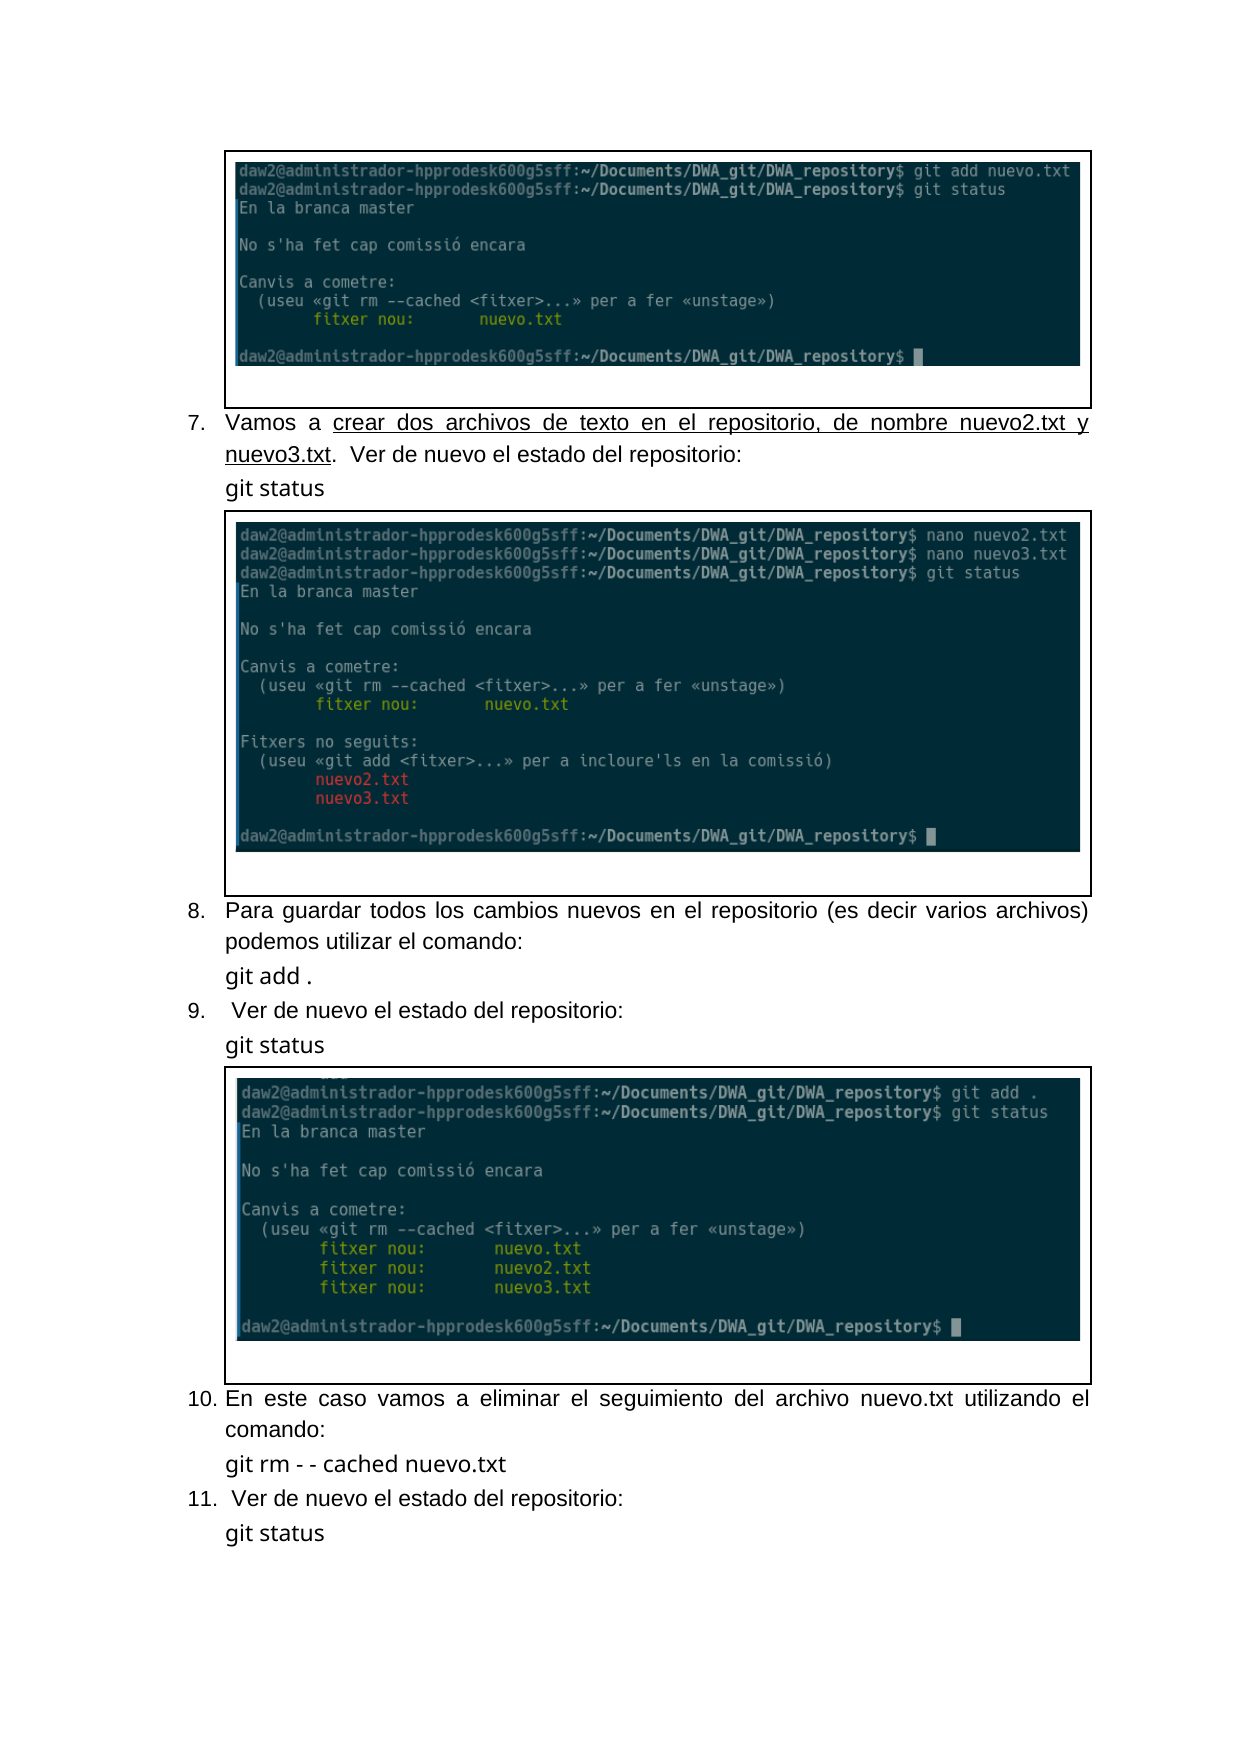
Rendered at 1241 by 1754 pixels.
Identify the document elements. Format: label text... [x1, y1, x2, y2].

picture [891, 532, 897, 540]
picture [953, 1109, 959, 1121]
picture [477, 626, 483, 634]
picture [472, 242, 478, 250]
picture [956, 532, 962, 540]
picture [684, 833, 690, 841]
picture [316, 239, 320, 250]
picture [637, 569, 662, 578]
picture [628, 758, 633, 766]
picture [438, 1089, 463, 1101]
picture [272, 1086, 279, 1098]
picture [505, 701, 512, 709]
picture [241, 548, 248, 559]
picture [768, 1106, 775, 1118]
picture [307, 551, 315, 559]
picture [665, 532, 671, 540]
picture [768, 1226, 775, 1236]
picture [340, 1242, 347, 1254]
picture [730, 168, 737, 179]
picture [583, 1320, 590, 1332]
picture [379, 1106, 395, 1117]
picture [665, 682, 671, 689]
picture [574, 1265, 580, 1273]
picture [695, 298, 700, 306]
picture [352, 165, 358, 176]
picture [535, 1106, 551, 1121]
picture [903, 1323, 921, 1332]
list Vamos a crear dos archivos de texto en el repositorio, de nombre nuevo2.txt y nuevo3.txt. Ver de nuevo el estado del repositorio: [187, 409, 1090, 467]
picture [402, 773, 408, 785]
picture [863, 830, 869, 841]
picture [740, 682, 746, 691]
picture [536, 183, 542, 194]
picture [457, 830, 484, 841]
picture [552, 551, 558, 559]
picture [702, 829, 728, 841]
picture [350, 1245, 356, 1254]
picture [435, 168, 450, 179]
picture [332, 1242, 337, 1254]
picture [350, 1128, 357, 1137]
picture [885, 1106, 891, 1117]
picture [505, 529, 521, 540]
picture [555, 183, 561, 194]
picture [259, 279, 265, 287]
picture [341, 1165, 346, 1176]
picture [370, 1203, 375, 1215]
picture [412, 588, 417, 597]
picture [486, 626, 492, 634]
picture [332, 1281, 337, 1293]
picture [815, 833, 821, 841]
picture [399, 1245, 405, 1254]
picture [435, 295, 439, 306]
picture [425, 353, 432, 364]
picture [637, 833, 662, 841]
picture [250, 279, 256, 287]
picture [642, 1323, 648, 1332]
picture [823, 186, 839, 197]
picture [496, 830, 502, 841]
picture [563, 566, 567, 578]
picture [380, 1206, 386, 1215]
picture [242, 623, 248, 634]
picture [389, 168, 395, 176]
picture [370, 1265, 376, 1273]
picture [824, 569, 831, 578]
picture [815, 551, 822, 559]
picture [355, 739, 361, 747]
picture [518, 183, 533, 197]
picture [871, 529, 878, 540]
picture [402, 792, 407, 803]
picture [375, 755, 380, 766]
picture [457, 567, 483, 578]
picture [301, 1226, 308, 1234]
picture [364, 739, 370, 750]
picture [619, 682, 624, 690]
picture [324, 168, 330, 176]
picture [525, 1265, 532, 1273]
picture [1004, 570, 1009, 578]
picture [481, 316, 487, 324]
picture [574, 1242, 580, 1254]
picture [740, 350, 746, 361]
picture [564, 1261, 570, 1273]
picture [289, 623, 295, 634]
picture [767, 165, 793, 176]
picture [326, 833, 333, 841]
picture [608, 529, 633, 540]
picture [777, 1320, 784, 1332]
picture [778, 529, 804, 540]
picture [924, 1323, 931, 1335]
picture [543, 566, 549, 578]
picture [976, 567, 981, 578]
picture [315, 183, 320, 194]
picture [394, 736, 398, 747]
picture [364, 759, 370, 766]
picture [618, 759, 624, 766]
picture [383, 701, 389, 709]
text git add . [225, 960, 1090, 991]
picture [524, 757, 530, 769]
picture [342, 353, 348, 361]
picture [1011, 1086, 1018, 1098]
list En este caso vamos a eliminar el seguimiento del archivo nuevo.txt utilizando el comando: [187, 1384, 1090, 1442]
picture [398, 316, 404, 324]
picture [584, 1106, 590, 1117]
picture [362, 316, 367, 324]
picture [554, 1086, 561, 1098]
picture [321, 1281, 327, 1293]
picture [524, 830, 539, 844]
picture [510, 242, 515, 250]
picture [880, 532, 888, 540]
picture [450, 623, 454, 634]
picture [582, 755, 586, 766]
picture [346, 679, 351, 689]
picture [629, 353, 663, 361]
picture [278, 529, 304, 542]
picture [298, 626, 304, 634]
picture [526, 1167, 531, 1176]
picture [573, 566, 577, 578]
picture [768, 1320, 775, 1332]
picture [324, 186, 330, 194]
picture [496, 1245, 502, 1254]
list Ver de nuevo el estado del repositorio: [187, 1485, 1090, 1512]
picture [321, 1242, 327, 1254]
picture [690, 1320, 697, 1332]
picture [399, 1125, 404, 1137]
picture [702, 548, 728, 559]
picture [383, 773, 389, 785]
picture [278, 567, 304, 578]
picture [900, 833, 906, 844]
picture [720, 1106, 746, 1118]
picture [428, 1086, 434, 1098]
picture [496, 1284, 502, 1293]
picture [328, 757, 333, 769]
picture [515, 626, 521, 634]
picture [693, 350, 719, 361]
picture [499, 242, 506, 250]
picture [564, 350, 570, 361]
picture [730, 186, 737, 198]
picture [425, 186, 432, 197]
picture [333, 279, 349, 287]
picture [369, 1167, 376, 1176]
picture [278, 548, 304, 559]
picture [449, 532, 455, 540]
picture [311, 1206, 318, 1215]
picture [499, 165, 506, 176]
picture [524, 548, 539, 562]
picture [374, 588, 380, 597]
picture [928, 551, 934, 559]
picture [420, 830, 427, 841]
picture [438, 1323, 463, 1335]
picture [571, 548, 577, 559]
picture [307, 833, 315, 841]
picture [1041, 529, 1046, 540]
picture [584, 1261, 590, 1273]
picture [392, 833, 399, 841]
picture [345, 588, 351, 597]
picture [402, 551, 408, 559]
picture [543, 698, 549, 709]
picture [524, 682, 530, 689]
picture [524, 529, 539, 543]
picture [684, 551, 690, 559]
picture [425, 168, 432, 179]
picture [240, 350, 247, 361]
picture [331, 1128, 337, 1137]
picture [546, 186, 552, 194]
picture [341, 1086, 347, 1098]
picture [333, 350, 339, 361]
picture [518, 242, 524, 250]
picture [318, 623, 322, 634]
picture [408, 1130, 415, 1137]
picture [370, 183, 385, 194]
picture [292, 1226, 298, 1234]
picture [379, 1320, 395, 1332]
picture [562, 548, 567, 559]
picture [759, 682, 765, 689]
picture [546, 168, 552, 176]
picture [731, 680, 736, 691]
picture [536, 165, 542, 176]
picture [888, 353, 894, 364]
picture [359, 1320, 366, 1332]
picture [758, 529, 765, 540]
picture [564, 1089, 570, 1098]
picture [720, 1086, 747, 1098]
picture [868, 186, 884, 194]
picture [841, 186, 847, 194]
picture [824, 833, 850, 844]
picture [767, 350, 793, 361]
picture [524, 626, 530, 634]
picture [813, 353, 820, 361]
picture [360, 1106, 366, 1117]
picture [690, 1106, 697, 1118]
picture [956, 551, 962, 559]
picture [486, 833, 492, 841]
picture [370, 1109, 376, 1117]
picture [289, 682, 295, 689]
picture [675, 567, 680, 578]
picture [315, 313, 321, 324]
picture [622, 1226, 629, 1234]
picture [880, 833, 888, 841]
picture [392, 532, 399, 540]
picture [584, 1086, 590, 1098]
picture [815, 569, 821, 578]
picture [506, 1106, 512, 1117]
picture [804, 168, 811, 176]
picture [555, 165, 561, 176]
picture [984, 571, 991, 578]
picture [490, 183, 496, 194]
picture [409, 1089, 415, 1098]
picture [338, 566, 343, 578]
picture [278, 830, 304, 841]
picture [894, 1086, 901, 1098]
picture [856, 1323, 873, 1335]
picture [505, 679, 511, 691]
picture [894, 1320, 901, 1332]
picture [251, 551, 268, 559]
picture [571, 529, 577, 540]
picture [379, 1086, 395, 1098]
picture [859, 183, 866, 194]
picture [909, 566, 915, 581]
picture [693, 165, 719, 176]
picture [241, 830, 248, 841]
picture [467, 1165, 473, 1176]
picture [851, 165, 857, 176]
picture [853, 532, 859, 540]
picture [373, 626, 380, 637]
picture [739, 551, 746, 562]
picture [317, 739, 323, 747]
picture [1002, 1086, 1008, 1098]
picture [398, 1109, 406, 1117]
picture [370, 242, 376, 253]
picture [928, 532, 934, 540]
list Para guardar todos los cambios nuevos en el repositorio (es decir varios archivos) podemos utilizar el comando: [187, 897, 1090, 954]
picture [505, 626, 511, 634]
picture [298, 585, 305, 597]
picture [447, 1223, 454, 1234]
picture [739, 833, 746, 844]
picture [515, 1167, 522, 1176]
picture [416, 350, 422, 361]
picture [813, 168, 820, 176]
picture [361, 353, 367, 361]
picture [389, 1208, 395, 1215]
picture [815, 532, 821, 540]
picture [268, 350, 274, 361]
picture [975, 532, 981, 540]
picture [235, 1078, 250, 1341]
picture [360, 1265, 367, 1273]
picture [416, 165, 422, 176]
picture [350, 1284, 356, 1293]
picture [317, 795, 323, 803]
picture [535, 1226, 541, 1234]
picture [574, 1086, 580, 1098]
picture [345, 833, 351, 841]
picture [482, 294, 487, 306]
picture [574, 1320, 580, 1332]
picture [342, 186, 348, 194]
picture [872, 566, 878, 578]
picture [342, 205, 348, 213]
picture [375, 739, 380, 747]
picture [305, 279, 311, 287]
picture [535, 1320, 551, 1335]
picture [642, 1109, 648, 1117]
picture [321, 1128, 327, 1137]
picture [364, 792, 370, 803]
picture [370, 1245, 376, 1254]
picture [778, 548, 804, 559]
picture [971, 186, 977, 194]
picture [379, 316, 385, 324]
picture [1002, 1106, 1007, 1117]
picture [914, 349, 922, 366]
picture [934, 1086, 940, 1101]
picture [552, 532, 558, 540]
picture [1065, 165, 1069, 176]
picture [740, 183, 746, 194]
picture [964, 1086, 969, 1098]
picture [975, 551, 981, 559]
picture [458, 1164, 463, 1176]
picture [253, 1206, 259, 1215]
picture [364, 532, 370, 540]
picture [651, 1323, 678, 1332]
picture [319, 566, 324, 578]
picture [853, 833, 859, 841]
picture [241, 239, 247, 250]
picture [509, 183, 515, 194]
picture [620, 353, 626, 361]
picture [342, 1206, 366, 1215]
picture [860, 165, 866, 176]
picture [383, 792, 388, 803]
picture [934, 183, 939, 194]
picture [373, 529, 389, 540]
picture [693, 183, 719, 194]
picture [880, 569, 888, 578]
picture [666, 165, 672, 176]
picture [370, 165, 385, 176]
picture [290, 739, 295, 747]
picture [242, 736, 247, 747]
picture [299, 758, 304, 766]
picture [601, 165, 617, 176]
picture [505, 548, 511, 559]
picture [499, 183, 505, 194]
picture [851, 183, 856, 194]
picture [331, 1226, 337, 1236]
picture [947, 532, 953, 540]
picture [525, 1284, 532, 1293]
picture [364, 626, 370, 634]
picture [506, 1245, 512, 1254]
picture [674, 548, 680, 559]
picture [251, 626, 257, 634]
picture [629, 299, 635, 306]
picture [281, 1086, 319, 1100]
picture [524, 566, 539, 581]
table_header [226, 512, 1090, 894]
picture [515, 1284, 523, 1293]
picture [355, 776, 361, 783]
picture [402, 588, 408, 595]
picture [750, 529, 756, 540]
picture [992, 1089, 998, 1098]
picture [283, 1203, 288, 1215]
picture [372, 682, 379, 690]
picture [702, 757, 707, 765]
picture [332, 1261, 337, 1273]
picture [767, 183, 793, 194]
picture [287, 239, 293, 250]
picture [326, 532, 333, 540]
picture [614, 1106, 619, 1116]
picture [392, 795, 398, 803]
picture [897, 165, 903, 178]
picture [487, 679, 492, 690]
picture [722, 295, 727, 306]
picture [535, 1284, 541, 1293]
picture [681, 1323, 687, 1332]
picture [297, 298, 302, 306]
picture [1050, 551, 1056, 559]
picture [365, 701, 370, 709]
picture [702, 566, 728, 578]
picture [536, 350, 542, 361]
picture [345, 776, 350, 785]
picture [428, 1106, 434, 1117]
picture [490, 350, 496, 361]
picture [633, 1226, 638, 1234]
picture [326, 795, 333, 803]
picture [250, 205, 256, 213]
picture [642, 1089, 648, 1098]
picture [952, 168, 958, 176]
picture [328, 776, 333, 785]
picture [399, 1265, 405, 1273]
picture [369, 297, 377, 306]
picture [324, 242, 330, 250]
picture [253, 1323, 270, 1332]
picture [398, 1089, 406, 1098]
picture [543, 548, 549, 559]
picture [383, 754, 389, 766]
picture [336, 830, 343, 841]
picture [544, 1281, 551, 1293]
picture [1013, 551, 1019, 559]
picture [481, 186, 487, 194]
picture [389, 1245, 395, 1254]
picture [317, 776, 323, 785]
picture [355, 548, 361, 559]
picture [599, 550, 604, 560]
picture [342, 168, 348, 176]
picture [411, 754, 417, 766]
picture [446, 239, 450, 250]
picture [449, 551, 455, 559]
picture [841, 353, 847, 361]
picture [789, 1106, 794, 1116]
picture [301, 1125, 308, 1137]
picture [665, 183, 672, 194]
picture [891, 551, 897, 559]
picture [702, 529, 728, 540]
text git rm - - cached nuevo.txt [225, 1448, 1090, 1479]
picture [552, 701, 558, 709]
picture [564, 1245, 570, 1254]
picture [758, 1109, 765, 1121]
picture [457, 548, 484, 559]
picture [880, 551, 888, 559]
picture [496, 1323, 502, 1332]
picture [704, 683, 709, 691]
picture [496, 701, 502, 709]
picture [352, 183, 357, 194]
list Ver de nuevo el estado del repositorio: [187, 997, 1090, 1023]
picture [315, 205, 321, 213]
picture [648, 294, 653, 305]
picture [270, 548, 276, 559]
picture [242, 663, 248, 672]
picture [430, 532, 446, 543]
picture [280, 588, 286, 597]
picture [334, 165, 340, 176]
picture [778, 566, 804, 578]
picture [430, 833, 446, 844]
picture [700, 1323, 707, 1332]
picture [364, 570, 370, 578]
picture [486, 701, 492, 709]
picture [278, 205, 284, 213]
picture [458, 679, 464, 691]
picture [862, 529, 869, 540]
picture [924, 1109, 931, 1121]
picture [620, 168, 626, 176]
picture [373, 830, 389, 841]
picture [270, 566, 276, 578]
picture [592, 298, 597, 309]
picture [937, 532, 944, 540]
picture [277, 350, 312, 363]
picture [270, 830, 276, 841]
picture [449, 833, 455, 841]
picture [499, 350, 505, 361]
picture [934, 1320, 940, 1334]
picture [947, 567, 952, 578]
picture [544, 1261, 551, 1273]
table_header [226, 1068, 1090, 1382]
picture [351, 1223, 355, 1234]
picture [1060, 529, 1065, 540]
picture [355, 830, 361, 841]
picture [515, 1106, 522, 1117]
picture [629, 168, 663, 176]
picture [402, 833, 408, 841]
picture [681, 1089, 687, 1098]
picture [364, 833, 370, 841]
picture [985, 532, 991, 540]
picture [331, 1323, 337, 1332]
text git status [225, 1517, 1090, 1548]
picture [684, 569, 690, 578]
picture [859, 350, 866, 361]
picture [543, 529, 549, 540]
picture [994, 551, 1000, 559]
picture [453, 165, 478, 176]
picture [321, 1086, 328, 1098]
picture [834, 569, 851, 581]
picture [684, 532, 690, 540]
picture [242, 1106, 270, 1117]
picture [486, 551, 492, 559]
picture [973, 1087, 978, 1098]
picture [363, 588, 374, 597]
picture [271, 758, 276, 766]
picture [369, 1128, 386, 1137]
picture [408, 1265, 415, 1273]
picture [496, 566, 502, 578]
picture [868, 353, 884, 361]
picture [340, 1320, 347, 1332]
picture [251, 833, 268, 841]
picture [509, 165, 515, 176]
picture [315, 165, 321, 176]
picture [270, 529, 276, 540]
picture [952, 1319, 961, 1336]
picture [751, 682, 756, 694]
picture [824, 532, 850, 543]
picture [535, 1167, 541, 1176]
picture [700, 1089, 707, 1098]
picture [730, 353, 737, 364]
picture [420, 548, 427, 559]
picture [242, 1086, 270, 1098]
picture [364, 551, 370, 559]
picture [759, 548, 765, 559]
picture [506, 1265, 512, 1273]
picture [620, 186, 626, 194]
picture [731, 759, 737, 766]
picture [321, 1106, 327, 1117]
picture [750, 830, 756, 841]
picture [240, 183, 247, 194]
picture [608, 548, 633, 559]
picture [807, 754, 812, 766]
picture [608, 829, 633, 841]
picture [525, 1106, 532, 1117]
picture [331, 1089, 337, 1098]
picture [321, 1261, 327, 1273]
picture [420, 566, 427, 578]
picture [326, 626, 333, 634]
picture [243, 1203, 249, 1215]
picture [341, 1106, 347, 1117]
picture [700, 1109, 707, 1117]
picture [350, 1089, 356, 1098]
picture [351, 316, 358, 324]
picture [383, 665, 389, 672]
picture [962, 166, 968, 176]
picture [459, 757, 464, 766]
picture [496, 548, 502, 559]
picture [574, 1284, 580, 1293]
picture [408, 1284, 415, 1293]
picture [402, 626, 418, 634]
picture [515, 1086, 532, 1098]
picture [355, 665, 361, 672]
picture [836, 1089, 843, 1098]
picture [360, 1167, 366, 1176]
picture [900, 529, 915, 543]
picture [486, 532, 492, 540]
picture [518, 350, 533, 364]
picture [324, 353, 330, 361]
picture [824, 551, 850, 562]
picture [994, 532, 1000, 540]
picture [903, 1089, 920, 1098]
picture [430, 570, 446, 581]
picture [1011, 1109, 1018, 1117]
picture [823, 353, 839, 364]
picture [318, 830, 324, 841]
picture [345, 755, 351, 766]
picture [326, 588, 331, 596]
picture [552, 833, 558, 841]
picture [279, 739, 286, 747]
picture [514, 830, 521, 841]
picture [352, 279, 358, 287]
picture [629, 186, 663, 194]
picture [481, 168, 487, 176]
picture [364, 661, 370, 672]
picture [399, 1284, 405, 1293]
picture [428, 1226, 434, 1234]
picture [915, 186, 921, 196]
picture [739, 532, 746, 543]
picture [515, 1265, 523, 1273]
picture [242, 585, 248, 597]
picture [350, 1265, 357, 1273]
picture [292, 1206, 298, 1215]
picture [398, 205, 404, 213]
picture [325, 298, 330, 309]
picture [953, 1089, 959, 1101]
picture [574, 1106, 580, 1117]
picture [251, 588, 257, 596]
picture [514, 548, 521, 559]
picture [306, 205, 311, 213]
picture [994, 567, 999, 578]
picture [486, 570, 492, 578]
picture [804, 186, 810, 194]
picture [515, 1245, 523, 1254]
picture [853, 569, 859, 578]
picture [675, 186, 681, 194]
picture [924, 1089, 931, 1101]
picture [804, 353, 810, 361]
picture [453, 183, 478, 194]
picture [402, 570, 408, 578]
picture [410, 1167, 424, 1176]
picture [272, 1320, 319, 1334]
picture [370, 1284, 376, 1293]
picture [351, 350, 358, 361]
picture [360, 1245, 367, 1254]
picture [435, 353, 450, 364]
picture [555, 350, 561, 361]
picture [749, 165, 755, 176]
picture [674, 529, 680, 540]
picture [675, 682, 680, 690]
picture [750, 548, 756, 559]
picture [915, 168, 921, 179]
picture [681, 1109, 687, 1117]
text git status [225, 1029, 1090, 1060]
picture [509, 316, 515, 324]
picture [845, 1089, 853, 1098]
picture [277, 165, 312, 177]
picture [525, 1226, 531, 1234]
picture [251, 665, 257, 672]
picture [336, 529, 342, 540]
picture [416, 299, 422, 306]
picture [336, 623, 341, 634]
picture [934, 1106, 940, 1120]
picture [759, 830, 765, 841]
picture [875, 1323, 882, 1332]
picture [564, 1323, 570, 1332]
picture [989, 186, 995, 194]
picture [730, 570, 746, 581]
picture [324, 205, 330, 213]
picture [937, 551, 944, 559]
picture [927, 828, 935, 845]
picture [392, 585, 398, 597]
picture [562, 830, 567, 841]
picture [758, 1226, 765, 1234]
picture [360, 1284, 367, 1293]
picture [720, 1226, 726, 1234]
picture [289, 759, 295, 766]
picture [379, 279, 385, 287]
picture [453, 242, 459, 250]
picture [637, 682, 643, 691]
picture [315, 350, 321, 361]
picture [307, 570, 315, 578]
picture [438, 1109, 464, 1121]
picture [449, 682, 455, 689]
picture [546, 353, 552, 361]
picture [325, 313, 330, 324]
picture [496, 529, 502, 540]
picture [317, 588, 323, 597]
picture [1022, 548, 1028, 559]
picture [419, 1128, 424, 1137]
picture [748, 350, 755, 361]
picture [481, 242, 487, 250]
picture [546, 316, 552, 324]
picture [964, 1106, 968, 1117]
picture [496, 1109, 502, 1117]
picture [496, 1265, 502, 1273]
picture [841, 168, 847, 176]
picture [253, 1128, 259, 1137]
picture [509, 350, 515, 361]
picture [398, 186, 404, 194]
picture [562, 529, 567, 540]
picture [336, 663, 352, 672]
picture [622, 1086, 639, 1098]
picture [365, 682, 370, 691]
picture [665, 833, 671, 841]
text git status [225, 472, 1090, 503]
picture [891, 569, 897, 578]
picture [601, 350, 617, 361]
picture [336, 548, 351, 559]
picture [947, 551, 953, 559]
picture [361, 242, 367, 250]
picture [637, 551, 662, 559]
picture [430, 551, 446, 562]
picture [296, 202, 302, 213]
picture [402, 701, 408, 709]
picture [457, 529, 484, 540]
picture [554, 1320, 561, 1332]
picture [778, 829, 804, 841]
picture [235, 522, 1080, 853]
picture [514, 701, 521, 709]
picture [328, 682, 333, 694]
picture [777, 1106, 784, 1117]
picture [758, 1089, 765, 1101]
picture [856, 1109, 873, 1121]
picture [282, 1128, 288, 1137]
picture [546, 1226, 551, 1234]
picture [389, 1284, 395, 1293]
picture [897, 183, 903, 197]
picture [455, 295, 459, 306]
picture [536, 313, 542, 324]
picture [253, 1167, 259, 1176]
picture [571, 830, 577, 841]
picture [398, 1323, 406, 1332]
picture [409, 1109, 415, 1117]
picture [608, 566, 633, 578]
picture [307, 532, 315, 540]
picture [457, 1226, 464, 1234]
picture [853, 551, 859, 559]
picture [389, 353, 395, 361]
picture [331, 1167, 337, 1176]
picture [768, 1086, 776, 1098]
picture [466, 1320, 493, 1332]
picture [712, 682, 718, 691]
picture [389, 186, 395, 193]
picture [355, 529, 361, 540]
picture [490, 165, 496, 176]
picture [435, 186, 450, 197]
picture [398, 353, 404, 361]
picture [888, 186, 894, 198]
picture [328, 698, 332, 709]
picture [535, 1265, 541, 1273]
picture [250, 186, 266, 194]
picture [524, 701, 530, 709]
picture [1013, 532, 1019, 540]
picture [601, 183, 617, 194]
picture [309, 588, 314, 596]
picture [971, 165, 977, 176]
picture [389, 1265, 395, 1273]
picture [535, 1245, 541, 1254]
picture [622, 1106, 639, 1118]
picture [317, 698, 323, 709]
picture [675, 168, 681, 176]
picture [1022, 1106, 1026, 1117]
picture [408, 1245, 415, 1254]
picture [340, 1281, 347, 1293]
picture [651, 1226, 658, 1234]
picture [345, 701, 351, 709]
picture [337, 679, 342, 691]
picture [759, 566, 765, 578]
picture [505, 566, 521, 578]
picture [490, 316, 496, 324]
picture [439, 679, 445, 690]
picture [345, 570, 351, 578]
picture [356, 566, 361, 578]
picture [543, 829, 549, 841]
picture [1008, 168, 1014, 176]
picture [360, 1086, 366, 1098]
picture [665, 570, 671, 578]
picture [263, 1206, 269, 1215]
picture [515, 1320, 532, 1332]
picture [371, 279, 376, 287]
picture [355, 701, 361, 709]
picture [561, 698, 567, 709]
picture [656, 679, 661, 690]
picture [681, 1226, 687, 1234]
picture [885, 1320, 892, 1332]
picture [891, 833, 897, 841]
picture [651, 1089, 678, 1098]
picture [845, 1323, 853, 1332]
picture [467, 1223, 473, 1234]
picture [518, 165, 533, 179]
picture [272, 1106, 319, 1119]
picture [868, 168, 884, 176]
picture [564, 1281, 570, 1293]
picture [453, 350, 478, 361]
picture [277, 183, 312, 194]
picture [651, 1109, 678, 1117]
picture [889, 168, 894, 177]
picture [506, 1086, 512, 1098]
picture [778, 1226, 784, 1234]
picture [506, 1320, 512, 1332]
picture [333, 183, 339, 194]
picture [583, 1281, 590, 1293]
picture [250, 353, 266, 361]
picture [797, 1320, 824, 1332]
picture [273, 1125, 278, 1137]
picture [909, 830, 915, 844]
picture [416, 183, 422, 194]
picture [336, 698, 342, 709]
picture [499, 316, 506, 324]
picture [555, 313, 561, 324]
picture [872, 830, 878, 841]
picture [872, 548, 878, 559]
picture [251, 532, 268, 540]
picture [272, 1226, 279, 1234]
picture [851, 350, 857, 361]
picture [599, 682, 605, 694]
picture [321, 1320, 328, 1332]
picture [336, 795, 342, 803]
picture [379, 1167, 385, 1179]
picture [335, 295, 339, 306]
picture [373, 548, 389, 559]
picture [345, 795, 350, 803]
picture [481, 353, 487, 361]
picture [241, 202, 247, 213]
picture [312, 1128, 318, 1137]
picture [340, 1262, 346, 1273]
picture [693, 550, 698, 560]
picture [492, 295, 496, 306]
picture [675, 353, 681, 361]
picture [552, 570, 558, 578]
table_header [226, 152, 1090, 407]
picture [875, 1089, 882, 1098]
picture [398, 242, 414, 250]
picture [430, 754, 435, 766]
picture [350, 1109, 356, 1117]
picture [986, 551, 991, 559]
picture [900, 570, 906, 581]
picture [370, 1089, 376, 1098]
picture [516, 1223, 520, 1234]
picture [900, 551, 906, 562]
picture [292, 1164, 298, 1176]
picture [505, 830, 511, 841]
picture [373, 566, 399, 578]
picture [554, 1242, 561, 1254]
picture [371, 1226, 386, 1234]
picture [345, 532, 351, 540]
picture [250, 168, 266, 176]
picture [720, 1320, 746, 1332]
picture [355, 795, 361, 803]
picture [894, 1106, 901, 1117]
picture [690, 1086, 697, 1098]
picture [564, 165, 570, 176]
picture [301, 1167, 308, 1176]
picture [360, 205, 376, 213]
picture [1031, 1109, 1037, 1117]
picture [388, 316, 395, 324]
picture [929, 570, 934, 581]
picture [778, 1086, 784, 1098]
picture [665, 350, 672, 361]
picture [622, 1320, 639, 1332]
picture [370, 1323, 376, 1332]
picture [749, 183, 755, 194]
picture [613, 1226, 619, 1237]
picture [909, 548, 915, 562]
picture [241, 566, 248, 578]
picture [863, 566, 869, 578]
picture [564, 1109, 570, 1117]
picture [973, 1106, 977, 1117]
picture [980, 183, 985, 194]
picture [398, 168, 404, 176]
picture [250, 242, 256, 250]
picture [333, 313, 339, 324]
picture [823, 168, 839, 179]
picture [337, 754, 342, 766]
picture [241, 529, 248, 540]
picture [845, 1109, 853, 1117]
picture [336, 776, 342, 783]
picture [392, 551, 399, 559]
picture [813, 186, 820, 194]
picture [496, 1167, 502, 1176]
picture [534, 682, 539, 690]
picture [308, 665, 314, 672]
picture [361, 168, 367, 176]
picture [317, 548, 333, 559]
picture [240, 165, 247, 176]
picture [759, 757, 775, 766]
picture [449, 759, 455, 766]
picture [741, 298, 746, 309]
picture [564, 183, 570, 194]
picture [885, 1086, 892, 1098]
picture [862, 548, 869, 559]
picture [466, 1086, 493, 1098]
picture [836, 1109, 843, 1117]
picture [321, 1164, 327, 1176]
picture [361, 186, 367, 194]
picture [243, 1164, 250, 1176]
picture [409, 1323, 415, 1332]
picture [506, 1284, 512, 1293]
picture [562, 759, 568, 766]
picture [674, 830, 680, 841]
picture [392, 701, 398, 709]
picture [875, 1109, 882, 1117]
picture [665, 551, 671, 559]
picture [535, 1086, 551, 1101]
picture [420, 529, 427, 540]
picture [402, 532, 408, 540]
picture [428, 1320, 434, 1332]
picture [251, 570, 268, 578]
picture [962, 184, 967, 193]
picture [856, 1089, 873, 1101]
picture [758, 1323, 765, 1335]
picture [243, 1125, 250, 1137]
picture [525, 1245, 532, 1254]
picture [317, 529, 323, 540]
picture [458, 626, 464, 634]
picture [408, 205, 413, 213]
picture [496, 1089, 502, 1098]
picture [797, 1086, 824, 1098]
picture [518, 316, 524, 324]
picture [466, 1106, 493, 1117]
picture [429, 1164, 434, 1176]
picture [342, 316, 348, 324]
picture [331, 1109, 337, 1117]
picture [637, 532, 662, 540]
picture [361, 276, 366, 287]
picture [296, 242, 302, 250]
picture [1026, 168, 1032, 176]
picture [903, 1109, 921, 1117]
picture [797, 1106, 824, 1118]
picture [836, 1323, 843, 1332]
picture [421, 682, 427, 691]
picture [554, 1106, 561, 1117]
picture [691, 1226, 697, 1234]
picture [449, 570, 455, 578]
picture [897, 350, 903, 364]
picture [740, 165, 746, 176]
picture [334, 239, 338, 250]
picture [350, 1323, 356, 1332]
picture [751, 566, 756, 578]
picture [370, 350, 385, 361]
